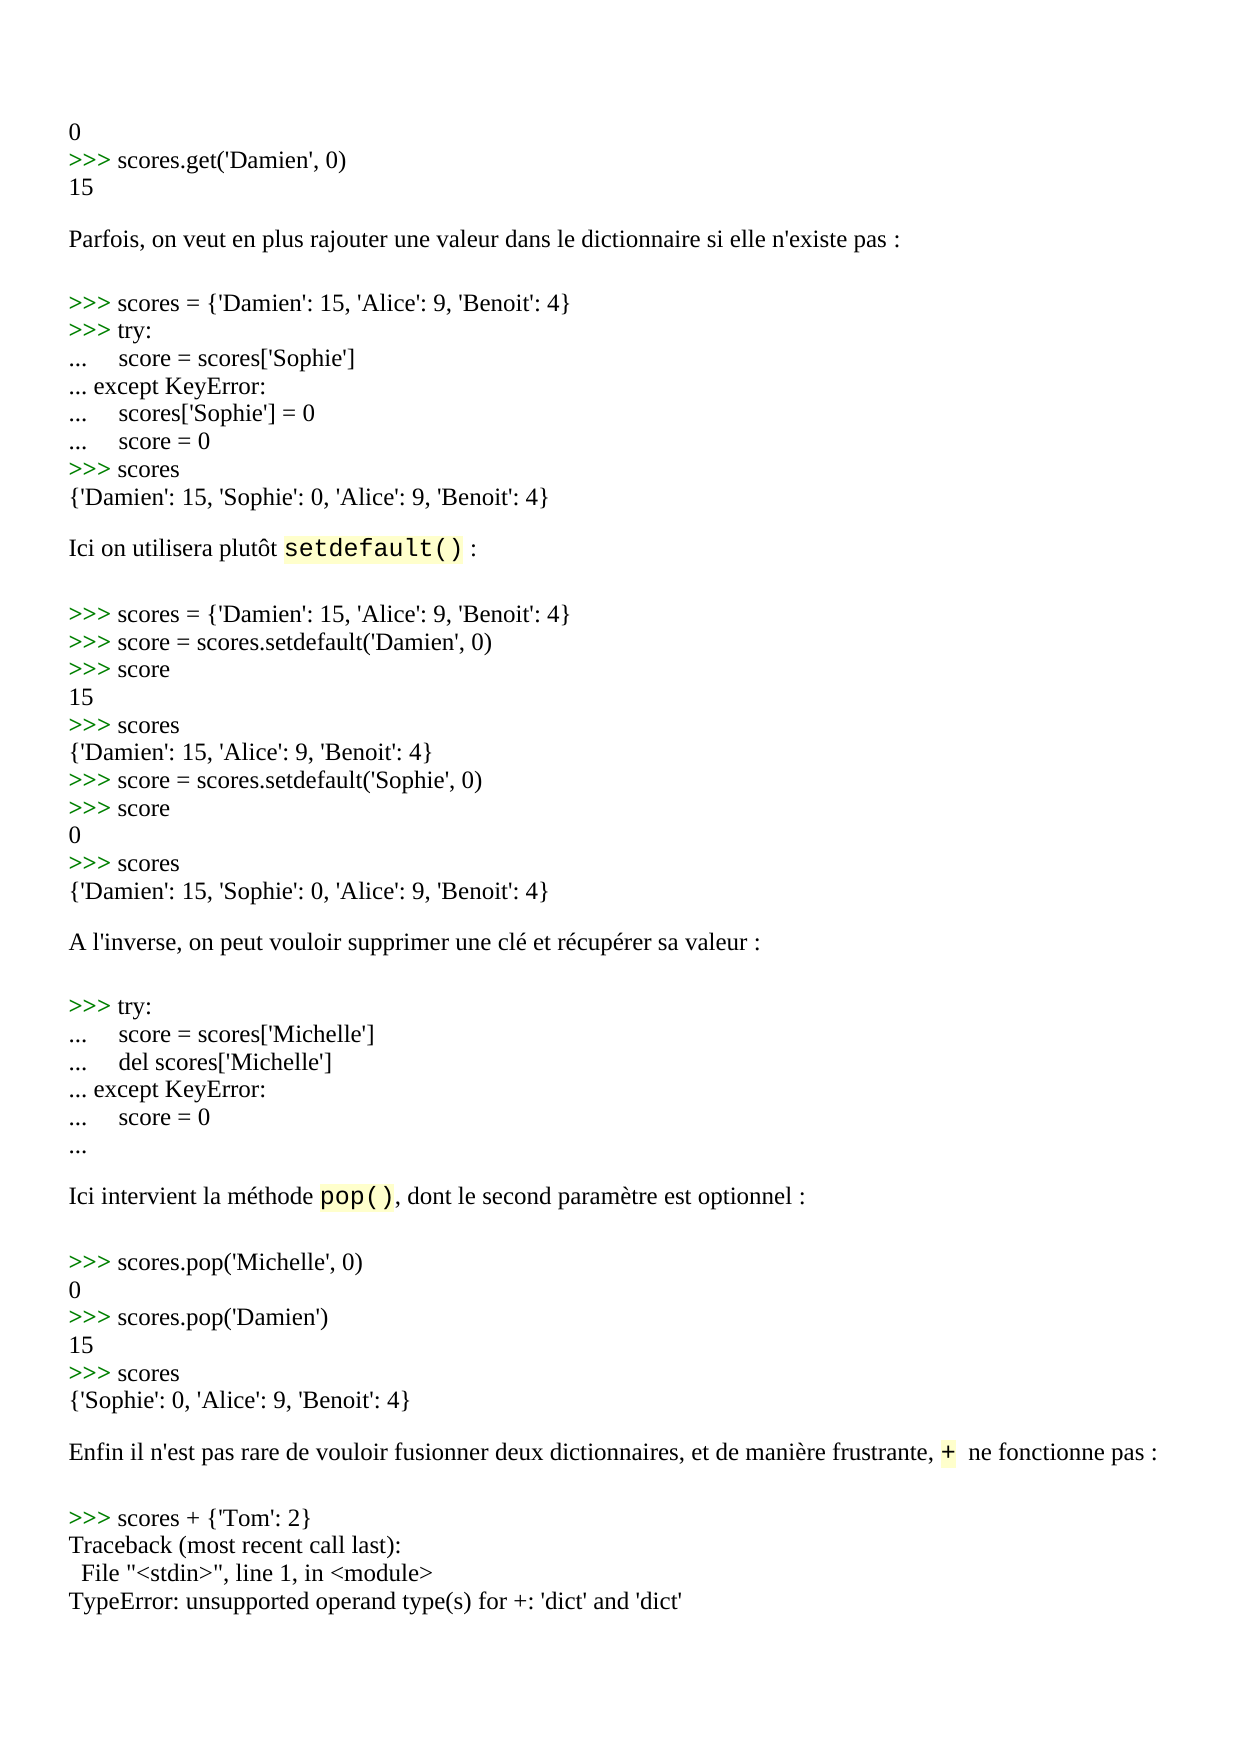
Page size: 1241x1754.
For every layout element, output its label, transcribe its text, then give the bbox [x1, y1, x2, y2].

text A l'inverse, on peut vouloir supprimer une clé et récupérer sa valeur : [68, 928, 1177, 956]
text >>> scores = {'Damien': 15, 'Alice': 9, 'Benoit': 4} >>> try: ... score = scores['Sophie'] ... except KeyError: ... scores['Sophie'] = 0 ... score = 0 >>> scores {'Damien': 15, 'Sophie': 0, 'Alice': 9, 'Benoit': 4} [68, 289, 1177, 510]
text >>> scores = {'Damien': 15, 'Alice': 9, 'Benoit': 4} >>> score = scores.setdefault('Damien', 0) >>> score 15 >>> scores {'Damien': 15, 'Alice': 9, 'Benoit': 4} >>> score = scores.setdefault('Sophie', 0) >>> score 0 >>> scores {'Damien': 15, 'Sophie': 0, 'Alice': 9, 'Benoit': 4} [68, 600, 1177, 905]
text >>> scores + {'Tom': 2} Traceback (most recent call last): File "<stdin>", line 1, in <module> TypeError: unsupported operand type(s) for +: 'dict' and 'dict' [68, 1504, 1177, 1615]
text Ici intervient la méthode pop(), dont le second paramètre est optionnel : [68, 1182, 1177, 1212]
text Parfois, on veut en plus rajouter une valeur dans le dictionnaire si elle n'existe pas : [68, 225, 1177, 253]
text >>> scores.pop('Michelle', 0) 0 >>> scores.pop('Damien') 15 >>> scores {'Sophie': 0, 'Alice': 9, 'Benoit': 4} [68, 1248, 1177, 1414]
text 0 >>> scores.get('Damien', 0) 15 [68, 118, 1177, 201]
text Enfin il n'est pas rare de vouloir fusionner deux dictionnaires, et de manière frustrante, + ne fonctionne pas : [68, 1438, 1177, 1468]
text >>> try: ... score = scores['Michelle'] ... del scores['Michelle'] ... except KeyError: ... score = 0 ... [68, 992, 1177, 1158]
text Ici on utilisera plutôt setdefault() : [68, 534, 1177, 564]
